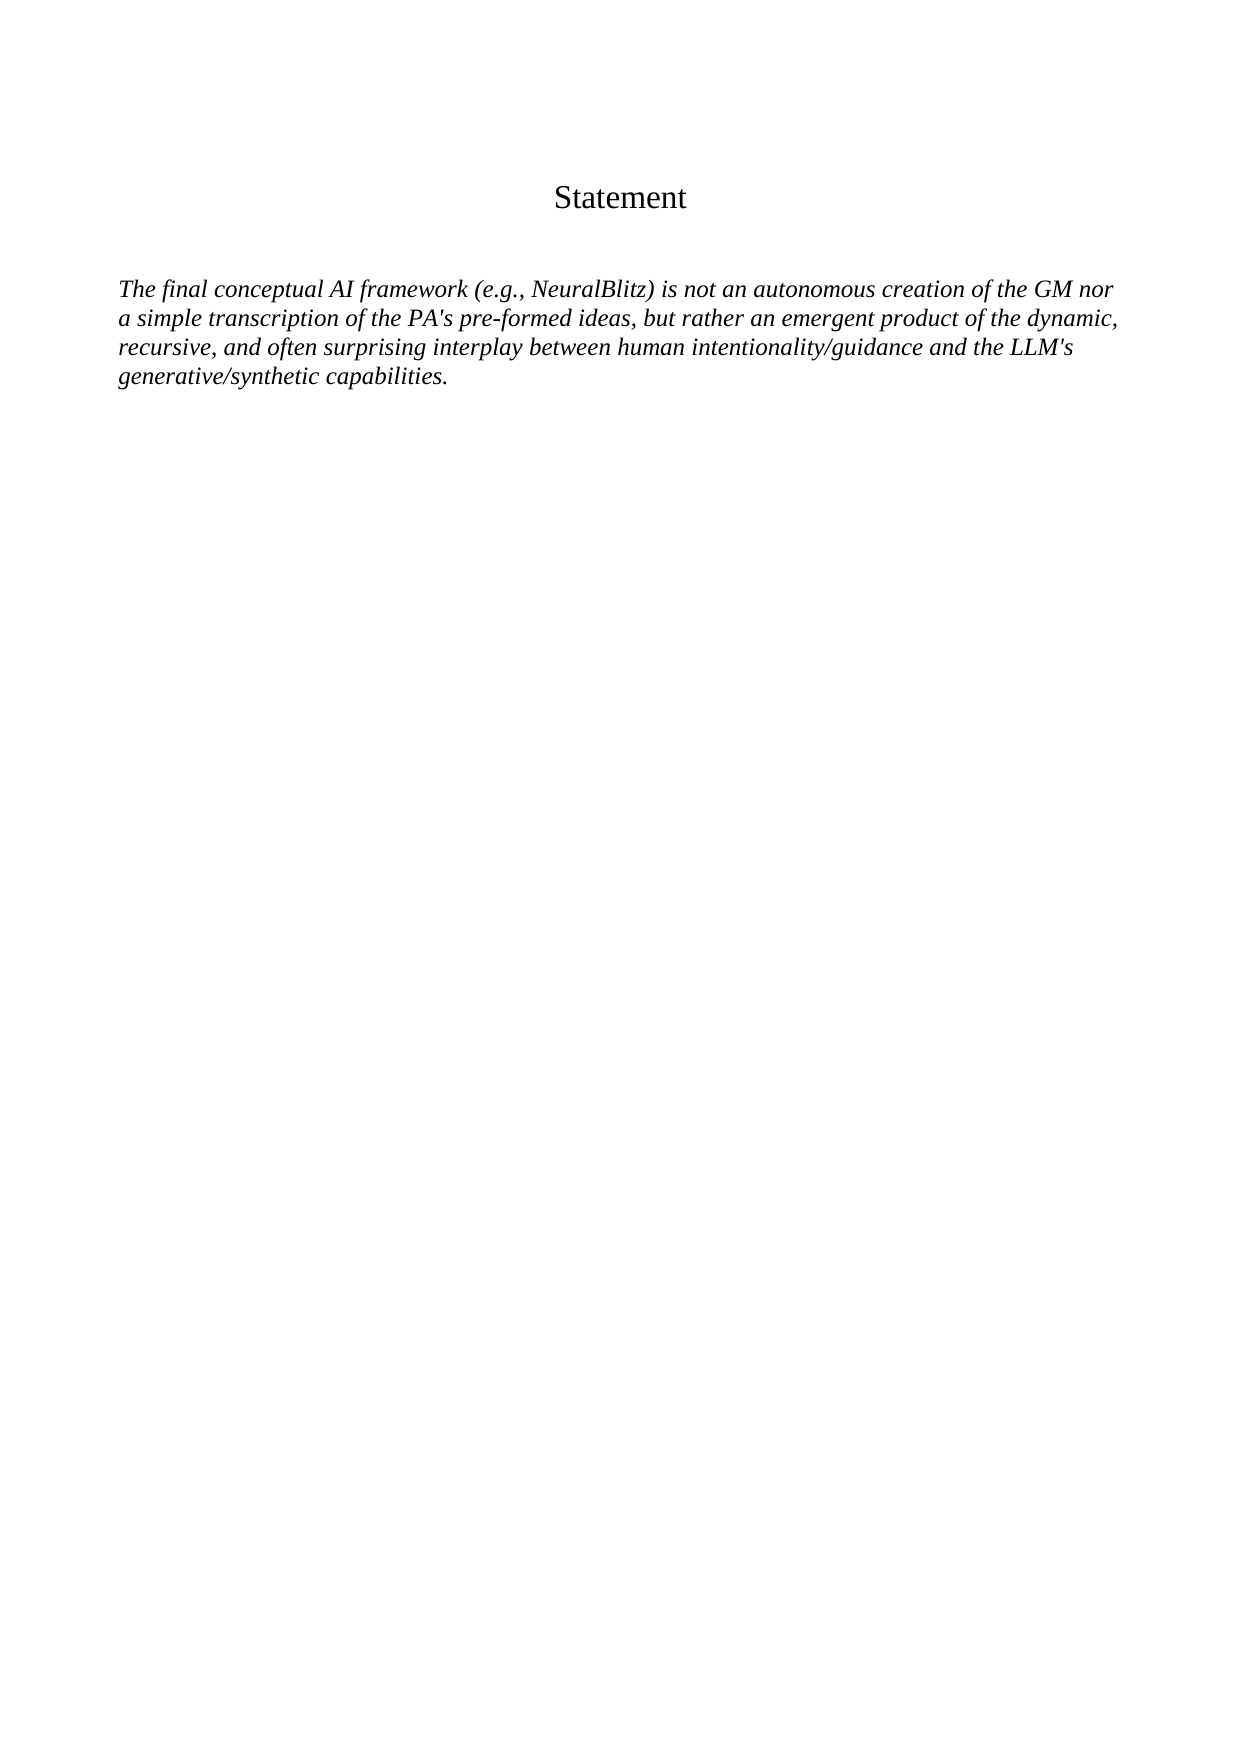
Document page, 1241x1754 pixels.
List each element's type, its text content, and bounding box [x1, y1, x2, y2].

subtitle Statement [118, 177, 1122, 216]
text The final conceptual AI framework (e.g., NeuralBlitz) is not an autonomous creation of the GM nor a simple transcription of the PA's pre-formed ideas, but rather an emergent product of the dynamic, recursive, and often surprising interplay between human intentionality/guidance and the LLM's generative/synthetic capabilities. [118, 274, 1122, 389]
